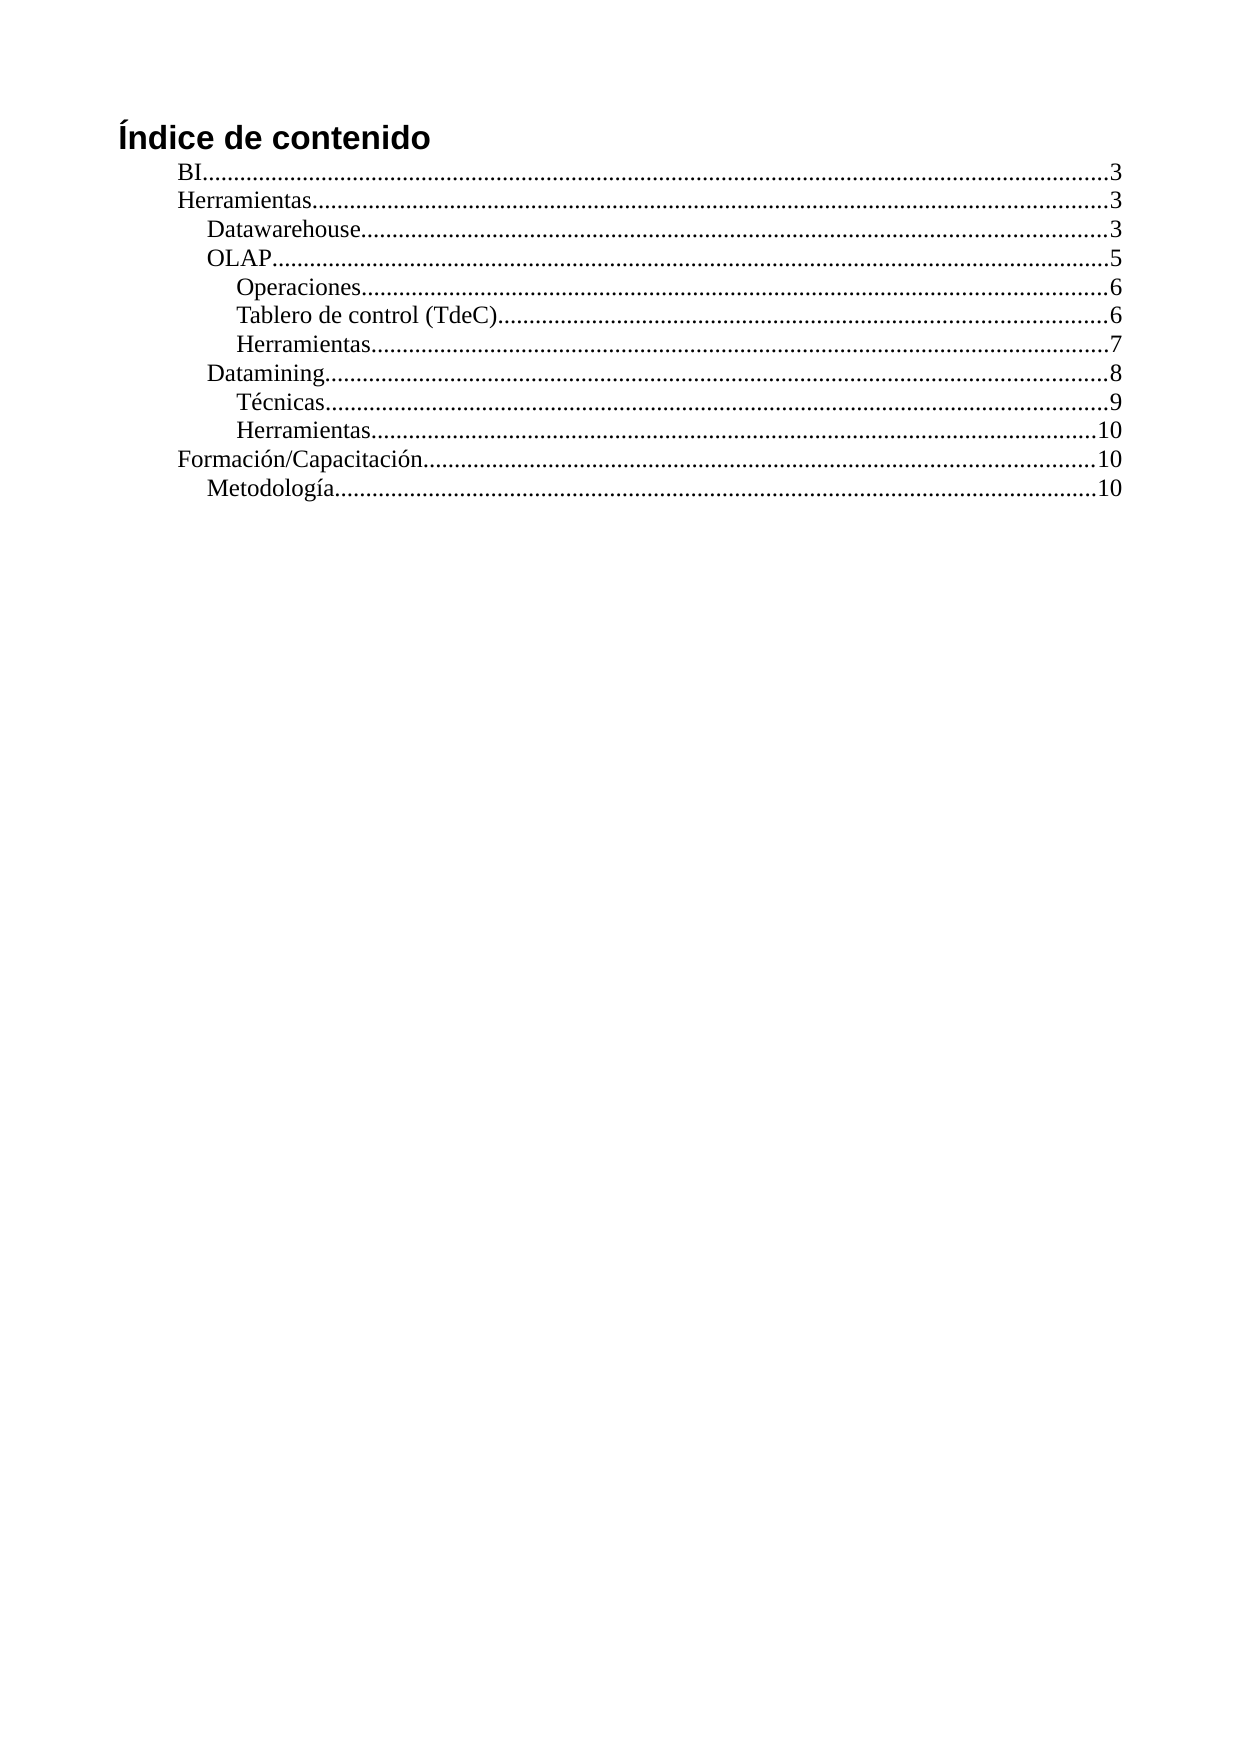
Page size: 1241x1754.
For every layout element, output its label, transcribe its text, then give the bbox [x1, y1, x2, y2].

text BI 3 [177, 157, 1122, 185]
text Herramientas 7 [236, 329, 1122, 358]
text OLAP 5 [207, 243, 1122, 272]
text Herramientas 3 [177, 185, 1122, 214]
text Técnicas 9 [236, 387, 1122, 415]
subtitle Índice de contenido [118, 118, 1122, 157]
text Datawarehouse 3 [207, 214, 1122, 243]
text Formación/Capacitación 10 [177, 444, 1122, 473]
text Operaciones 6 [236, 272, 1122, 300]
text Metodología 10 [207, 473, 1122, 502]
text Herramientas 10 [236, 415, 1122, 444]
text Datamining 8 [207, 358, 1122, 387]
text Tablero de control (TdeC) 6 [236, 300, 1122, 329]
